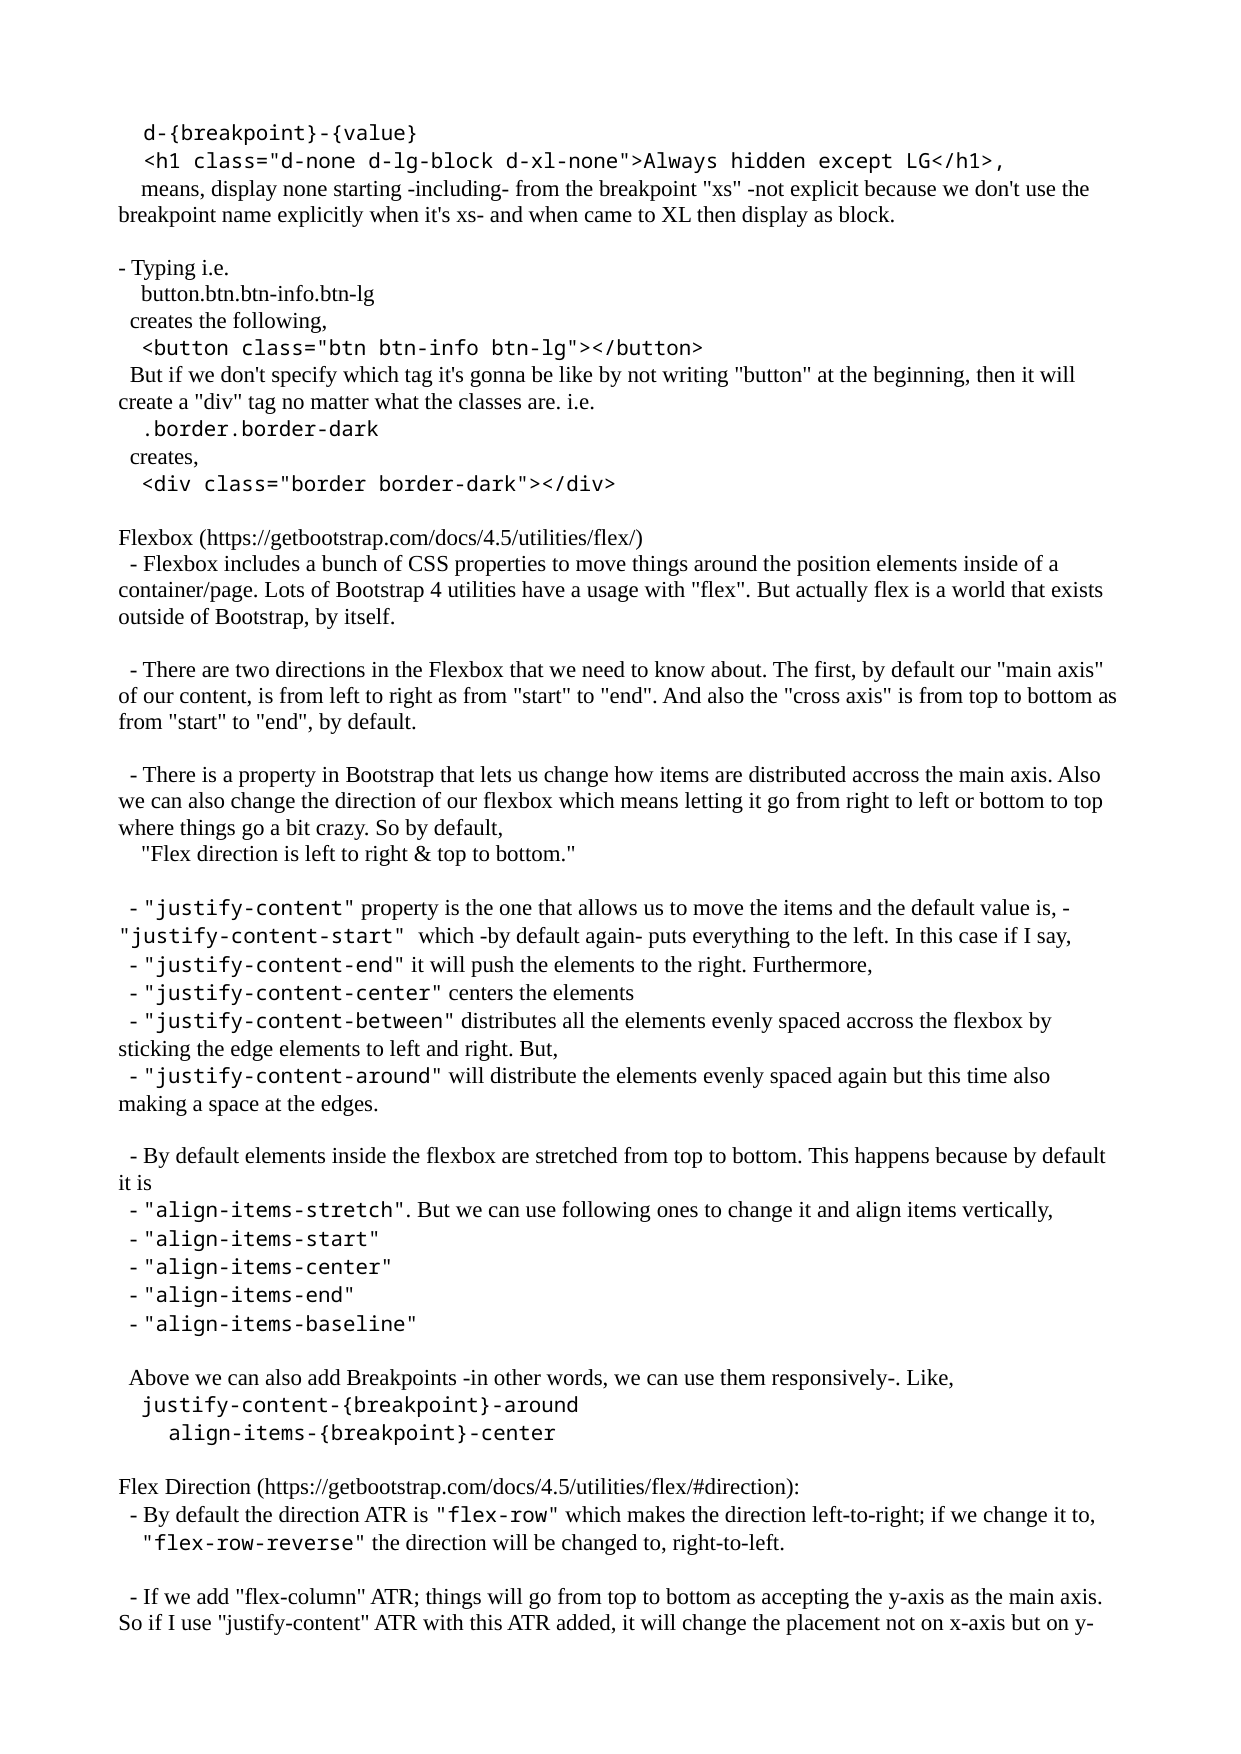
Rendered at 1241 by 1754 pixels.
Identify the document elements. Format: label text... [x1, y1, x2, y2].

text Flexbox (https://getbootstrap.com/docs/4.5/utilities/flex/) [118, 524, 1122, 550]
text .border.border-dark [118, 414, 1122, 443]
text - "align-items-baseline" [118, 1309, 1122, 1337]
text <button class="btn btn-info btn-lg"></button> [118, 333, 1122, 362]
text But if we don't specify which tag it's gonna be like by not writing "button" at the beginning, then it will create a "div" tag no matter what the classes are. i.e. [118, 362, 1122, 414]
text d-{breakpoint}-{value} [118, 118, 1122, 147]
text Above we can also add Breakpoints -in other words, we can use them responsively-. Like, [118, 1364, 1122, 1390]
text creates, [118, 443, 1122, 469]
text "Flex direction is left to right & top to bottom." [118, 840, 1122, 866]
text - There is a property in Bootstrap that lets us change how items are distributed accross the main axis. Also we can also change the direction of our flexbox which means letting it go from right to left or bottom to top where things go a bit crazy. So by default, [118, 761, 1122, 840]
text - "align-items-start" [118, 1224, 1122, 1252]
text <h1 class="d-none d-lg-block d-xl-none">Always hidden except LG</h1>, [118, 147, 1122, 175]
text - "justify-content-end" it will push the elements to the right. Furthermore, [118, 950, 1122, 978]
text - "align-items-stretch". But we can use following ones to change it and align items vertically, [118, 1195, 1122, 1224]
text - "justify-content" property is the one that allows us to move the items and the default value is, - "justify-content-start" which -by default again- puts everything to the left. In this case if I say, [118, 893, 1122, 950]
text means, display none starting -including- from the breakpoint "xs" -not explicit because we don't use the breakpoint name explicitly when it's xs- and when came to XL then display as block. [118, 175, 1122, 228]
text - "justify-content-between" distributes all the elements evenly spaced accross the flexbox by sticking the edge elements to left and right. But, [118, 1007, 1122, 1061]
text - By default the direction ATR is "flex-row" which makes the direction left-to-right; if we change it to, [118, 1500, 1122, 1528]
text - Flexbox includes a bunch of CSS properties to move things around the position elements inside of a container/page. Lots of Bootstrap 4 utilities have a usage with "flex". But actually flex is a world that exists outside of Bootstrap, by itself. [118, 550, 1122, 629]
text - There are two directions in the Flexbox that we need to know about. The first, by default our "main axis" of our content, is from left to right as from "start" to "end". And also the "cross axis" is from top to bottom as from "start" to "end", by default. [118, 656, 1122, 735]
text <div class="border border-dark"></div> [118, 469, 1122, 497]
text Flex Direction (https://getbootstrap.com/docs/4.5/utilities/flex/#direction): [118, 1473, 1122, 1500]
text "flex-row-reverse" the direction will be changed to, right-to-left. [118, 1528, 1122, 1557]
text - "justify-content-center" centers the elements [118, 978, 1122, 1007]
text align-items-{breakpoint}-center [118, 1418, 1122, 1447]
text - By default elements inside the flexbox are stretched from top to bottom. This happens because by default it is [118, 1142, 1122, 1195]
text justify-content-{breakpoint}-around [118, 1390, 1122, 1418]
text - "align-items-end" [118, 1281, 1122, 1309]
text - "justify-content-around" will distribute the elements evenly spaced again but this time also making a space at the edges. [118, 1061, 1122, 1116]
text - Typing i.e. [118, 254, 1122, 280]
text - "align-items-center" [118, 1252, 1122, 1281]
text - If we add "flex-column" ATR; things will go from top to bottom as accepting the y-axis as the main axis. So if I use "justify-content" ATR with this ATR added, it will change the placement not on x-axis but on y- [118, 1583, 1122, 1636]
text creates the following, [118, 307, 1122, 333]
text button.btn.btn-info.btn-lg [118, 280, 1122, 307]
